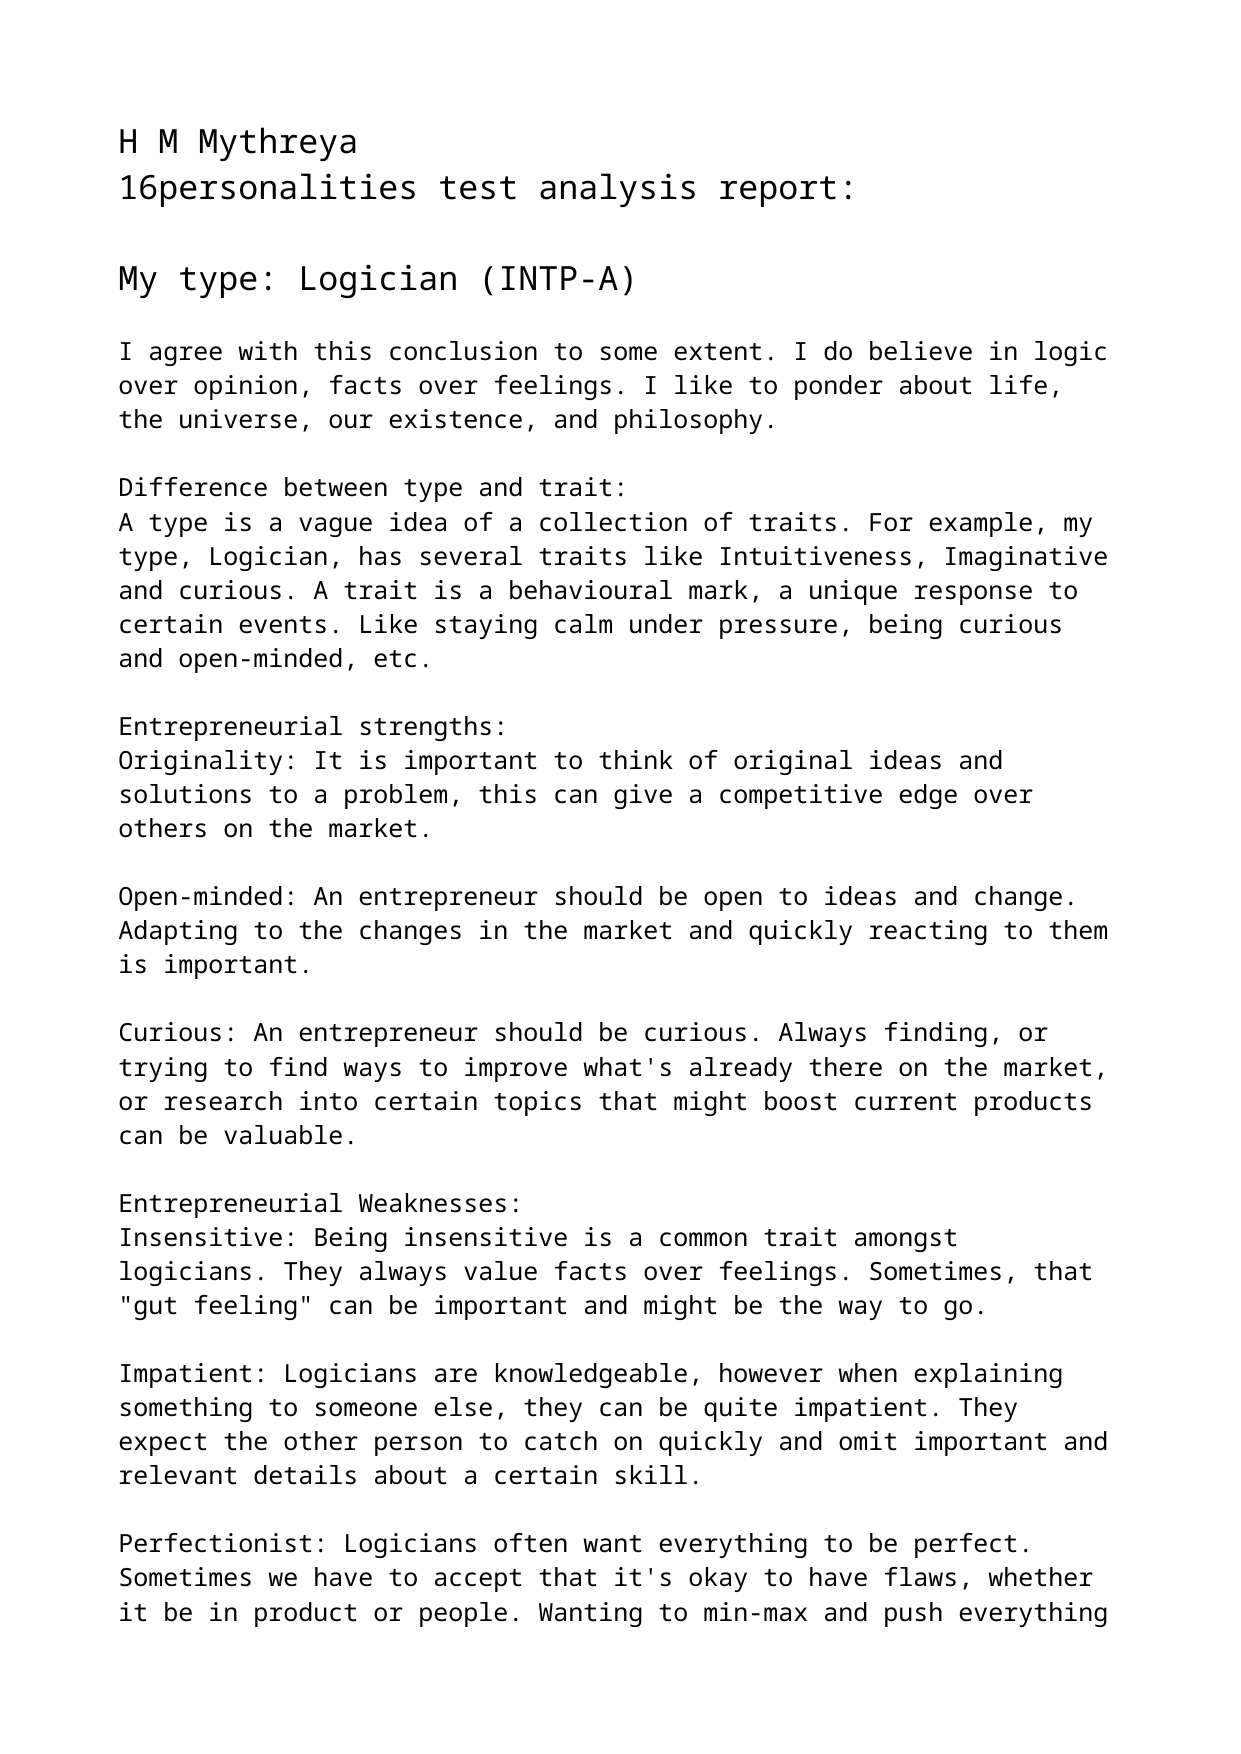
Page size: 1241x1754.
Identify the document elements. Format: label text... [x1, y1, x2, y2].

text H M Mythreya 16personalities test analysis report: My type: Logician (INTP-A) I agree with this conclusion to some extent. I do believe in logic over opinion, facts over feelings. I like to ponder about life, the universe, our existence, and philosophy. Difference between type and trait: A type is a vague idea of a collection of traits. For example, my type, Logician, has several traits like Intuitiveness, Imaginative and curious. A trait is a behavioural mark, a unique response to certain events. Like staying calm under pressure, being curious and open-minded, etc. Entrepreneurial strengths: Originality: It is important to think of original ideas and solutions to a problem, this can give a competitive edge over others on the market. Open-minded: An entrepreneur should be open to ideas and change. Adapting to the changes in the market and quickly reacting to them is important. Curious: An entrepreneur should be curious. Always finding, or trying to find ways to improve what's already there on the market, or research into certain topics that might boost current products can be valuable. Entrepreneurial Weaknesses: Insensitive: Being insensitive is a common trait amongst logicians. They always value facts over feelings. Sometimes, that "gut feeling" can be important and might be the way to go. Impatient: Logicians are knowledgeable, however when explaining something to someone else, they can be quite impatient. They expect the other person to catch on quickly and omit important and relevant details about a certain skill. Perfectionist: Logicians often want everything to be perfect. Sometimes we have to accept that it's okay to have flaws, whether it be in product or people. Wanting to min-max and push everything [118, 118, 1122, 1628]
